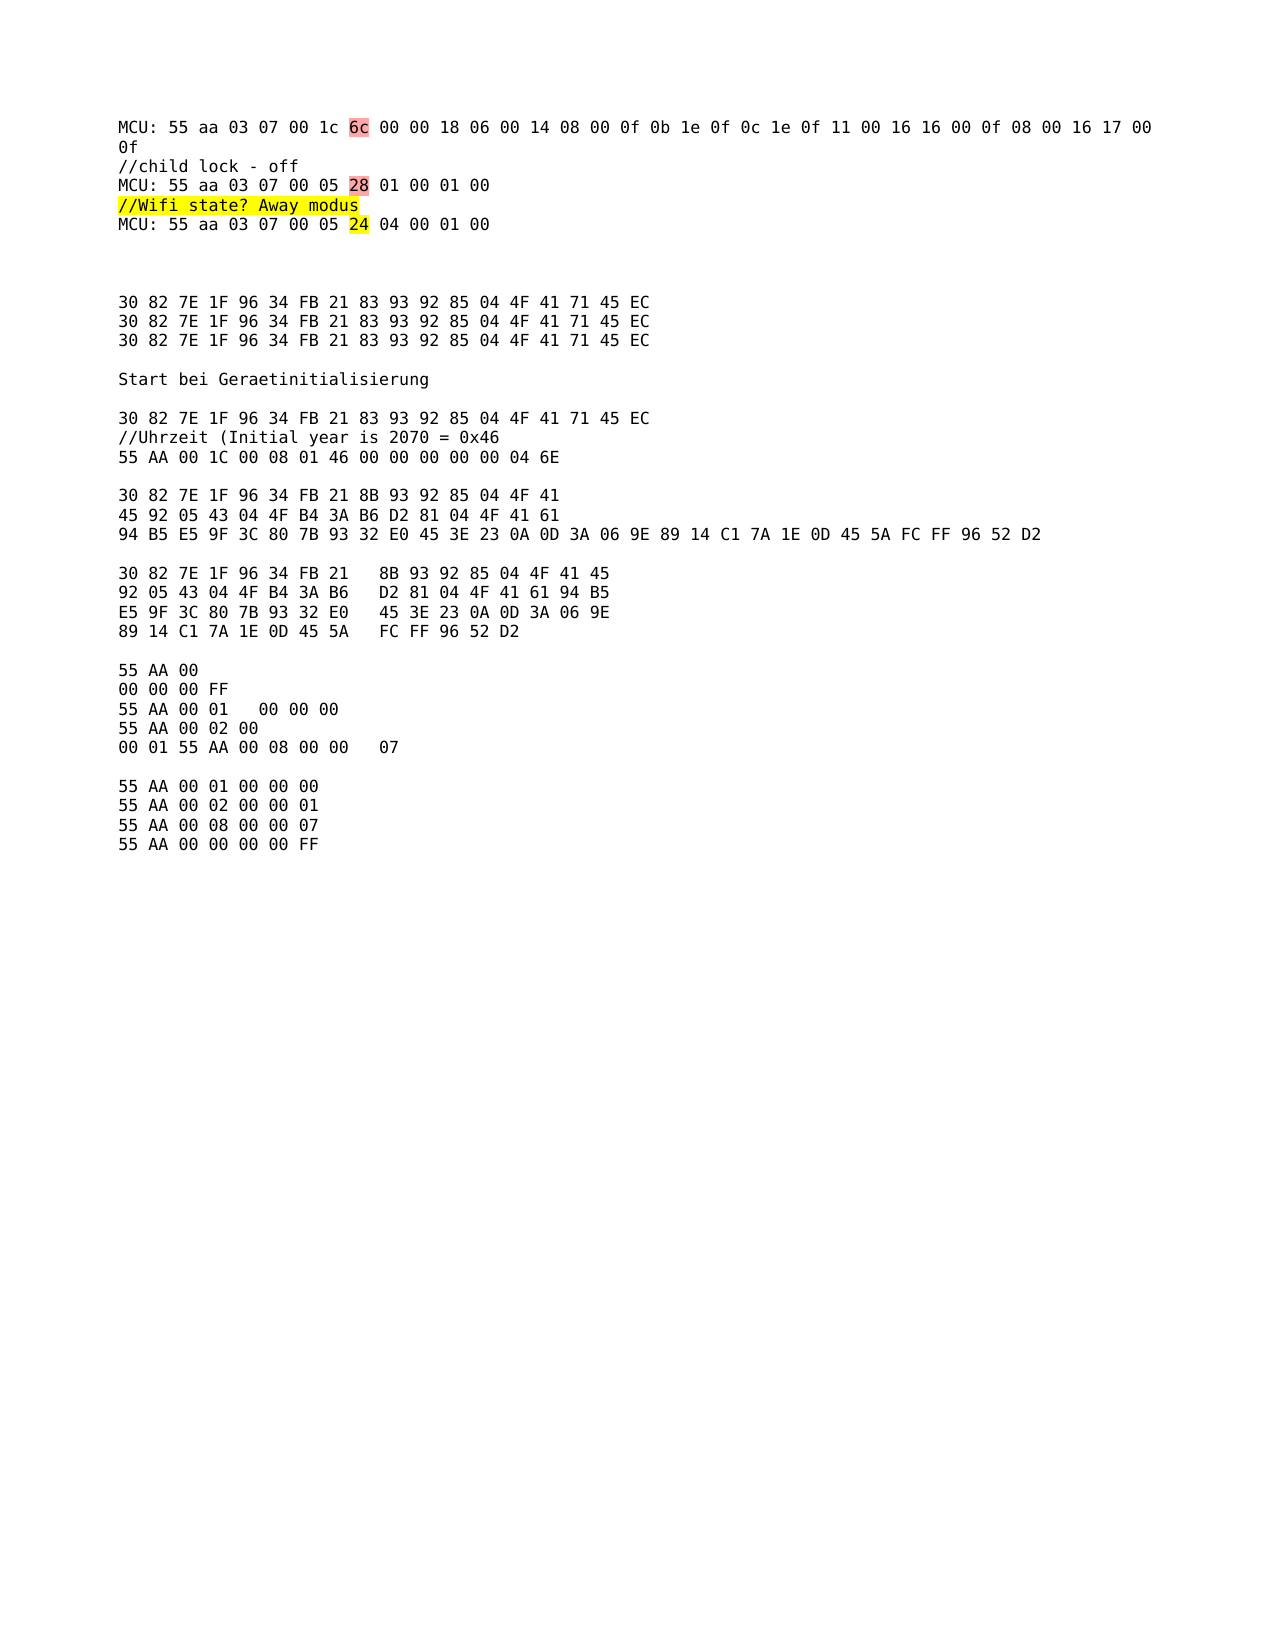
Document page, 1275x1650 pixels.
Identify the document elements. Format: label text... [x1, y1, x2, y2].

text 55 AA 00 01 00 00 00 [118, 777, 1157, 796]
text 00 01 55 AA 00 08 00 00 07 [118, 738, 1157, 757]
text 55 AA 00 02 00 [118, 719, 1157, 738]
text 55 AA 00 01 00 00 00 [118, 699, 1157, 719]
text 30 82 7E 1F 96 34 FB 21 83 93 92 85 04 4F 41 71 45 EC [118, 331, 1157, 351]
text //Wifi state? Away modus [118, 196, 1157, 215]
text 00 00 00 FF [118, 680, 1157, 699]
text 89 14 C1 7A 1E 0D 45 5A FC FF 96 52 D2 [118, 622, 1157, 641]
text 55 AA 00 00 00 00 FF [118, 835, 1157, 854]
text 30 82 7E 1F 96 34 FB 21 8B 93 92 85 04 4F 41 45 [118, 564, 1157, 583]
text MCU: 55 aa 03 07 00 1c 6c 00 00 18 06 00 14 08 00 0f 0b 1e 0f 0c 1e 0f 11 00 16 16 00 0f 08 00 16 17 00 0f [118, 118, 1157, 157]
text 94 B5 E5 9F 3C 80 7B 93 32 E0 45 3E 23 0A 0D 3A 06 9E 89 14 C1 7A 1E 0D 45 5A FC FF 96 52 D2 [118, 525, 1157, 544]
text 30 82 7E 1F 96 34 FB 21 8B 93 92 85 04 4F 41 [118, 486, 1157, 506]
text 55 AA 00 1C 00 08 01 46 00 00 00 00 00 04 6E [118, 447, 1157, 467]
text 30 82 7E 1F 96 34 FB 21 83 93 92 85 04 4F 41 71 45 EC [118, 292, 1157, 312]
text 55 AA 00 [118, 661, 1157, 680]
text 55 AA 00 02 00 00 01 [118, 796, 1157, 816]
text //Uhrzeit (Initial year is 2070 = 0x46 [118, 428, 1157, 447]
text E5 9F 3C 80 7B 93 32 E0 45 3E 23 0A 0D 3A 06 9E [118, 602, 1157, 622]
text 45 92 05 43 04 4F B4 3A B6 D2 81 04 4F 41 61 [118, 506, 1157, 525]
text 55 AA 00 08 00 00 07 [118, 816, 1157, 835]
text MCU: 55 aa 03 07 00 05 28 01 00 01 00 [118, 176, 1157, 196]
text //child lock - off [118, 157, 1157, 176]
text 30 82 7E 1F 96 34 FB 21 83 93 92 85 04 4F 41 71 45 EC [118, 409, 1157, 428]
text MCU: 55 aa 03 07 00 05 24 04 00 01 00 [118, 215, 1157, 234]
text Start bei Geraetinitialisierung [118, 370, 1157, 389]
text 30 82 7E 1F 96 34 FB 21 83 93 92 85 04 4F 41 71 45 EC [118, 312, 1157, 331]
text 92 05 43 04 4F B4 3A B6 D2 81 04 4F 41 61 94 B5 [118, 583, 1157, 602]
